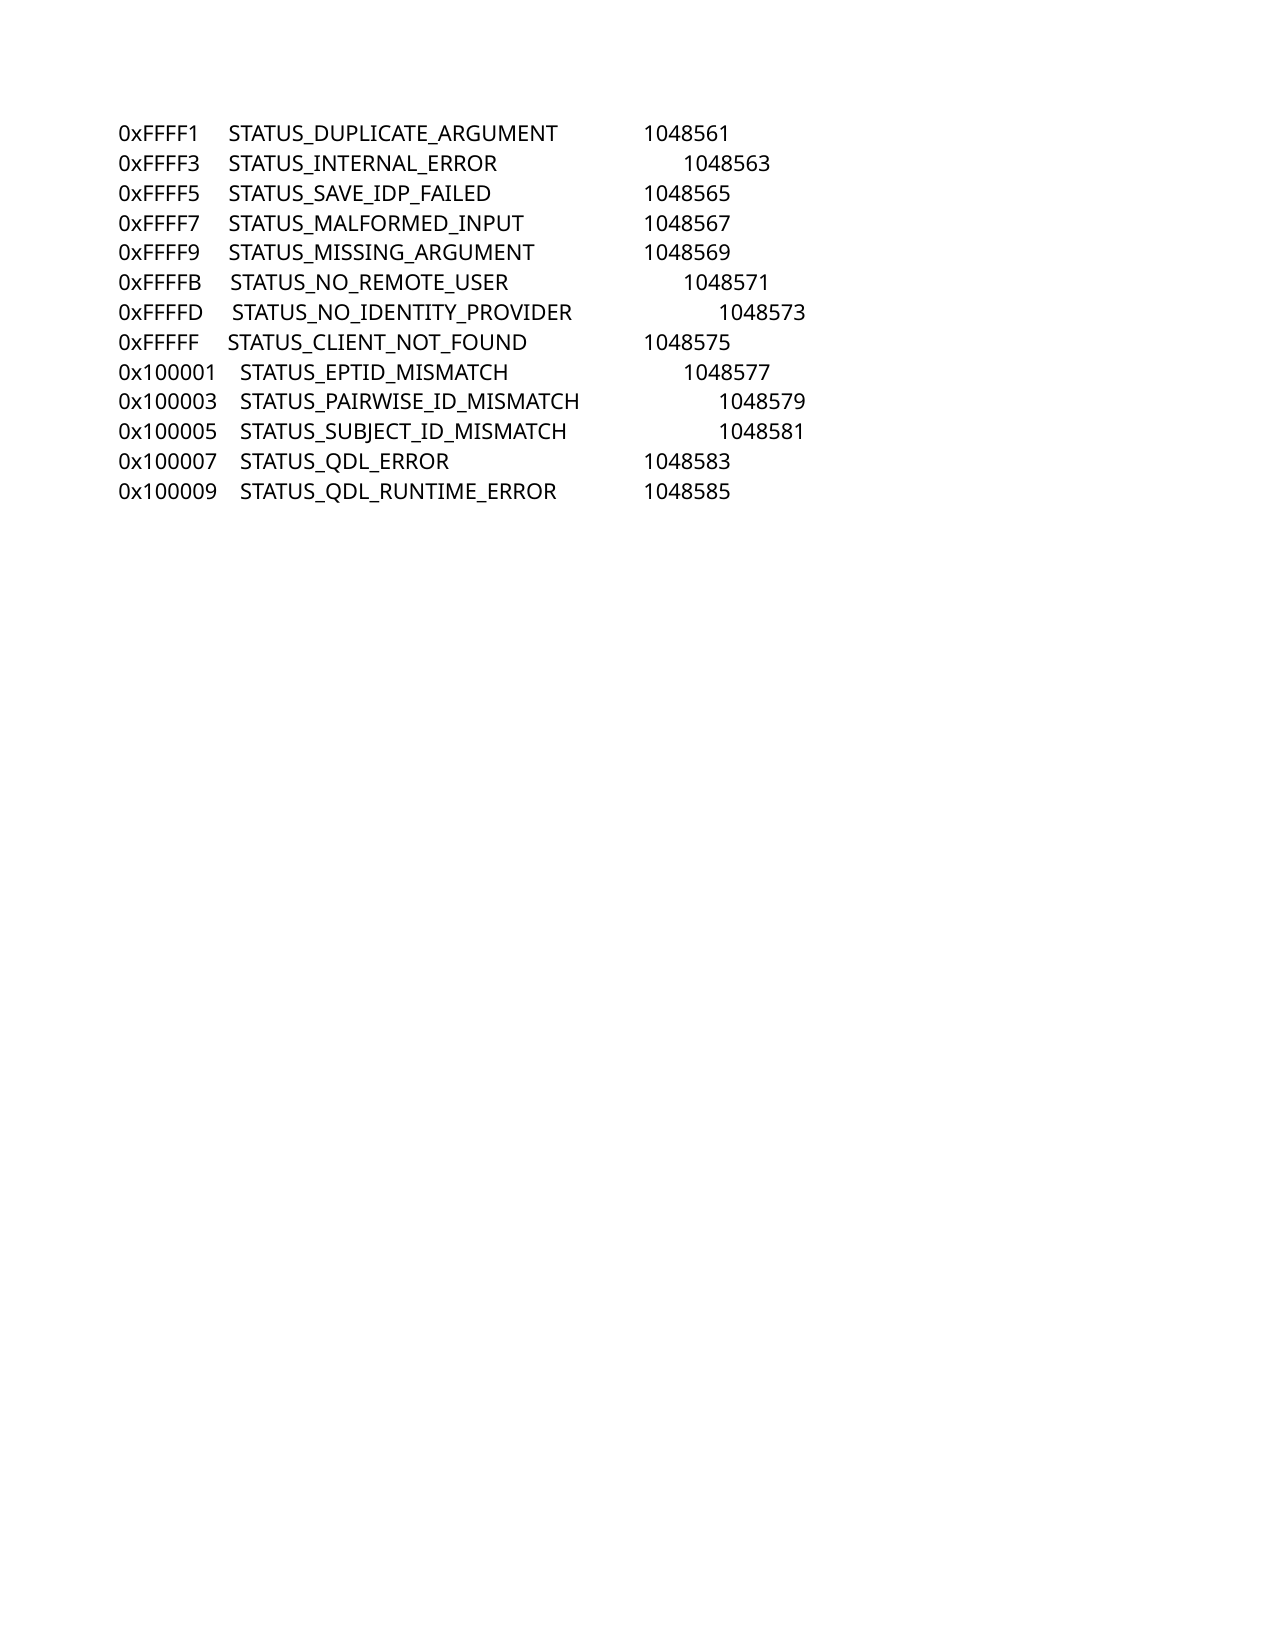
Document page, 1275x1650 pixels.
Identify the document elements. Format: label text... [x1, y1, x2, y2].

text 0x100001 STATUS_EPTID_MISMATCH 1048577 0x100003 STATUS_PAIRWISE_ID_MISMATCH 1048579 0x100005 STATUS_SUBJECT_ID_MISMATCH 1048581 0x100007 STATUS_QDL_ERROR 1048583 0x100009 STATUS_QDL_RUNTIME_ERROR 1048585 [118, 356, 1157, 505]
text 0xFFFF1 STATUS_DUPLICATE_ARGUMENT 1048561 0xFFFF3 STATUS_INTERNAL_ERROR 1048563 0xFFFF5 STATUS_SAVE_IDP_FAILED 1048565 0xFFFF7 STATUS_MALFORMED_INPUT 1048567 0xFFFF9 STATUS_MISSING_ARGUMENT 1048569 0xFFFFB STATUS_NO_REMOTE_USER 1048571 0xFFFFD STATUS_NO_IDENTITY_PROVIDER 1048573 0xFFFFF STATUS_CLIENT_NOT_FOUND 1048575 [118, 118, 1157, 356]
